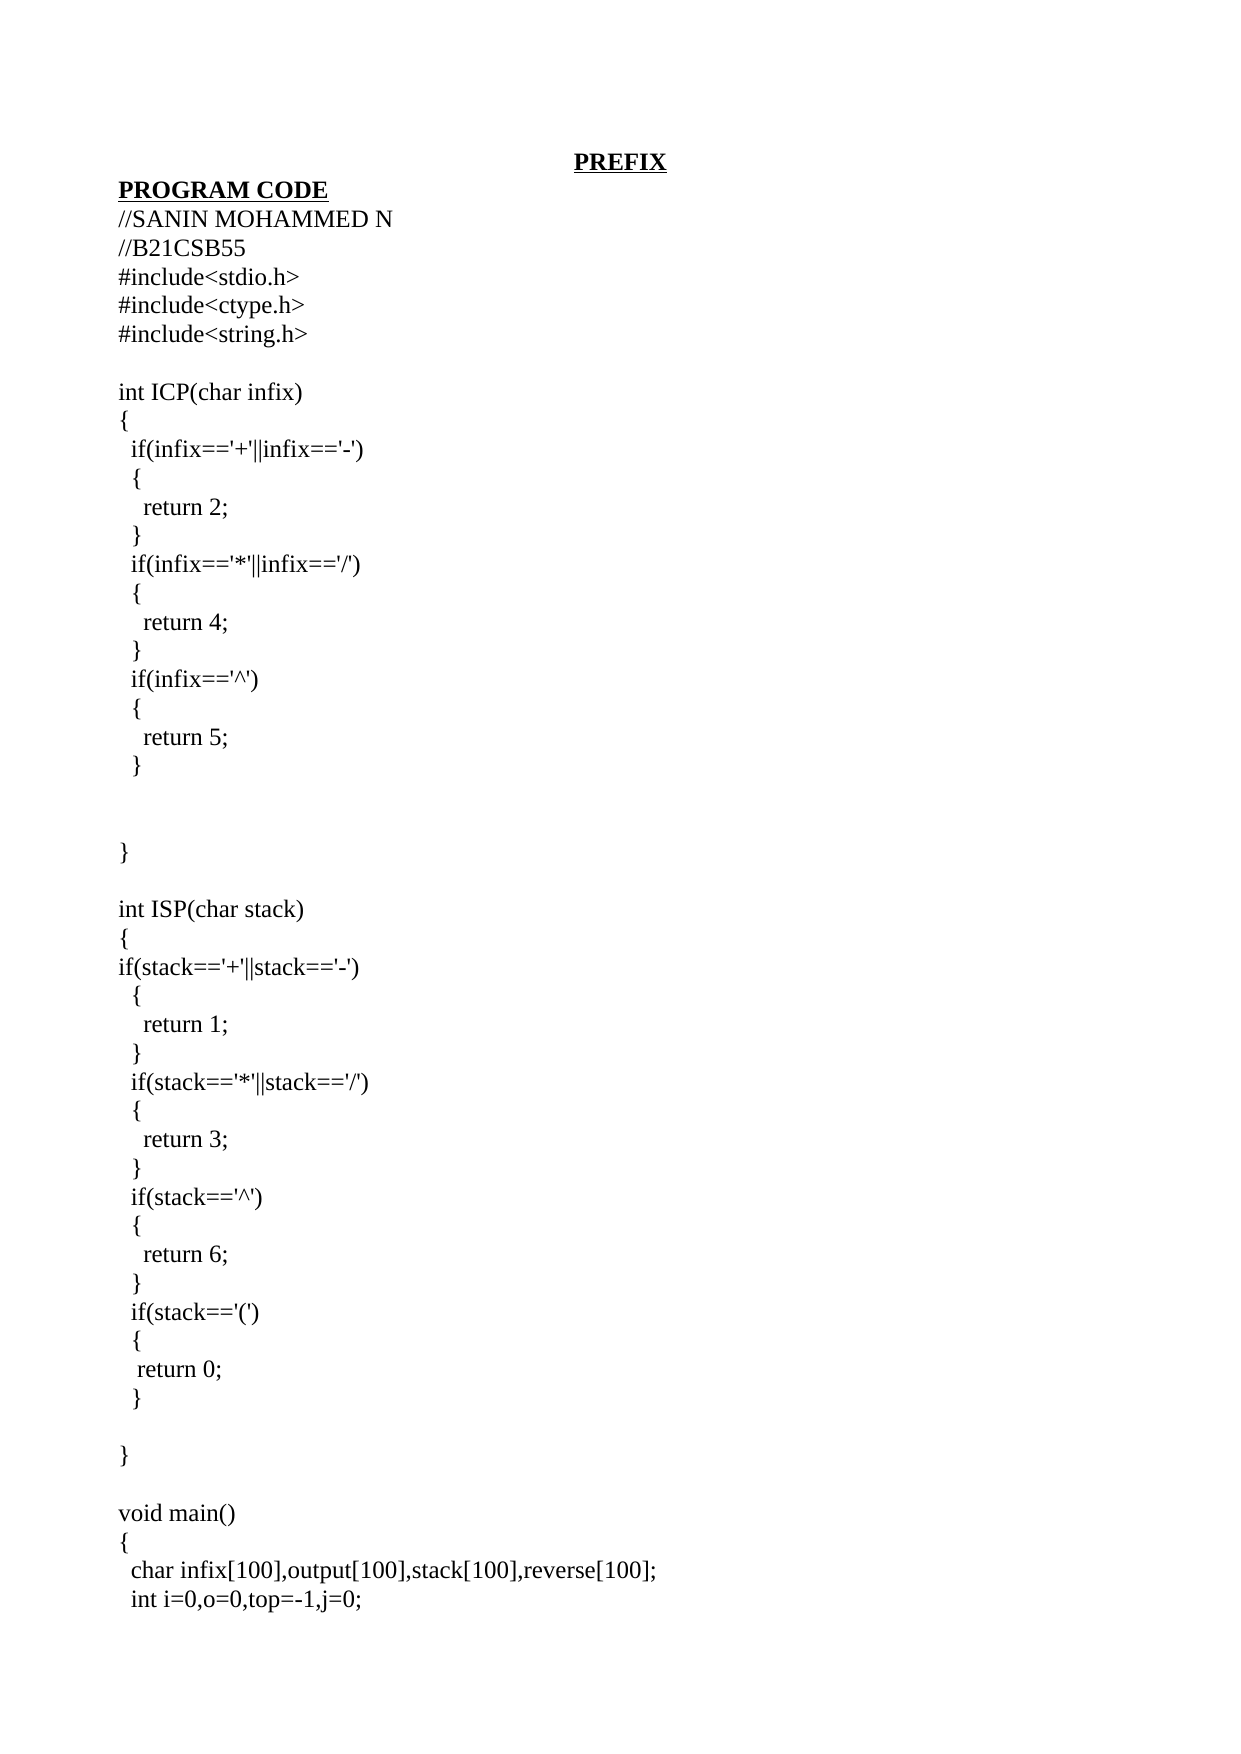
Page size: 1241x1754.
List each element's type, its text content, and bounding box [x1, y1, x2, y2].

text } [118, 1038, 1122, 1067]
text } [118, 1153, 1122, 1182]
text { [118, 1326, 1122, 1354]
text { [118, 1527, 1122, 1556]
text #include<ctype.h> [118, 291, 1122, 319]
text { [118, 578, 1122, 607]
text return 2; [118, 492, 1122, 521]
text PREFIX [118, 147, 1122, 176]
text int i=0,o=0,top=-1,j=0; [118, 1584, 1122, 1613]
text int ICP(char infix) [118, 377, 1122, 406]
text return 6; [118, 1239, 1122, 1268]
text return 1; [118, 1009, 1122, 1038]
text if(infix=='^') [118, 664, 1122, 693]
text } [118, 1383, 1122, 1412]
text void main() [118, 1498, 1122, 1527]
text return 5; [118, 722, 1122, 751]
text return 3; [118, 1124, 1122, 1153]
text { [118, 1211, 1122, 1239]
text } [118, 636, 1122, 664]
text { [118, 923, 1122, 952]
text PROGRAM CODE [118, 176, 1122, 204]
text } [118, 751, 1122, 779]
text //SANIN MOHAMMED N //B21CSB55 [118, 204, 1122, 262]
text if(stack=='*'||stack=='/') [118, 1067, 1122, 1096]
text int ISP(char stack) [118, 894, 1122, 923]
text char infix[100],output[100],stack[100],reverse[100]; [118, 1556, 1122, 1584]
text } [118, 1268, 1122, 1297]
text } [118, 837, 1122, 866]
text if(stack=='^') [118, 1182, 1122, 1211]
text } [118, 521, 1122, 549]
text #include<string.h> [118, 319, 1122, 348]
text if(stack=='(') [118, 1297, 1122, 1326]
text { [118, 463, 1122, 492]
text if(infix=='+'||infix=='-') [118, 434, 1122, 463]
text if(infix=='*'||infix=='/') [118, 549, 1122, 578]
text return 4; [118, 607, 1122, 636]
text if(stack=='+'||stack=='-') [118, 952, 1122, 981]
text { [118, 406, 1122, 434]
text } [118, 1441, 1122, 1469]
text #include<stdio.h> [118, 262, 1122, 291]
text return 0; [118, 1354, 1122, 1383]
text { [118, 981, 1122, 1009]
text { [118, 693, 1122, 722]
text { [118, 1096, 1122, 1124]
